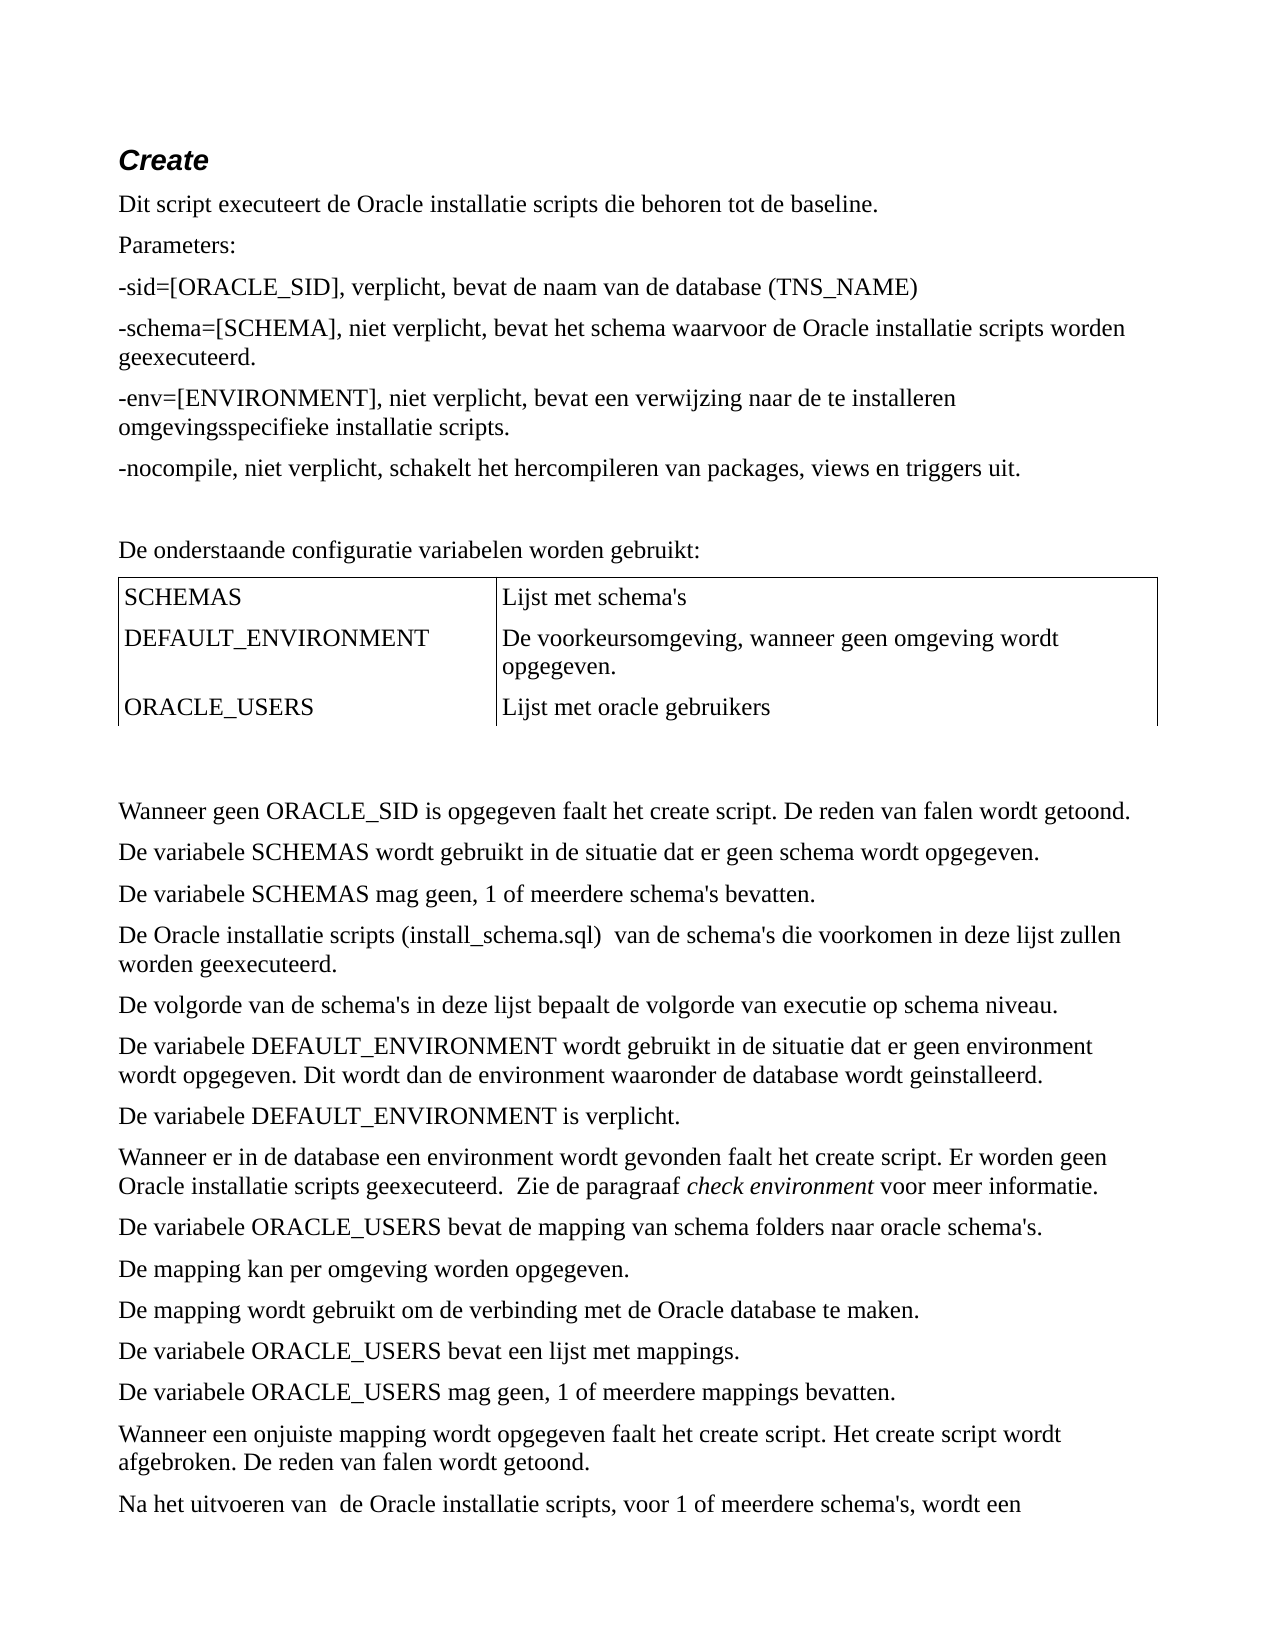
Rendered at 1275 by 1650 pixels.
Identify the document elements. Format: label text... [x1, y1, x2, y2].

text De variabele ORACLE_USERS bevat de mapping van schema folders naar oracle schema's. [118, 1212, 1157, 1241]
text De volgorde van de schema's in deze lijst bepaalt de volgorde van executie op schema niveau. [118, 990, 1157, 1019]
text -nocompile, niet verplicht, schakelt het hercompileren van packages, views en triggers uit. [118, 453, 1157, 482]
subtitle Create [118, 143, 1157, 177]
text -schema=[SCHEMA], niet verplicht, bevat het schema waarvoor de Oracle installatie scripts worden geexecuteerd. [118, 313, 1157, 370]
text De onderstaande configuratie variabelen worden gebruikt: [118, 535, 1157, 564]
text Parameters: [118, 230, 1157, 259]
table_cell ORACLE_USERS [119, 686, 496, 726]
text Dit script executeert de Oracle installatie scripts die behoren tot de baseline. [118, 189, 1157, 218]
text Na het uitvoeren van de Oracle installatie scripts, voor 1 of meerdere schema's, wordt een [118, 1489, 1157, 1517]
table_header Lijst met schema's [497, 578, 1157, 617]
text De variabele DEFAULT_ENVIRONMENT is verplicht. [118, 1101, 1157, 1130]
table_cell De voorkeursomgeving, wanneer geen omgeving wordt opgegeven. [497, 617, 1157, 686]
text -sid=[ORACLE_SID], verplicht, bevat de naam van de database (TNS_NAME) [118, 272, 1157, 300]
text De variabele DEFAULT_ENVIRONMENT wordt gebruikt in de situatie dat er geen environment wordt opgegeven. Dit wordt dan de environment waaronder de database wordt geinstalleerd. [118, 1031, 1157, 1089]
table_cell Lijst met oracle gebruikers [497, 686, 1157, 726]
text De variabele SCHEMAS wordt gebruikt in de situatie dat er geen schema wordt opgegeven. [118, 837, 1157, 866]
text Wanneer een onjuiste mapping wordt opgegeven faalt het create script. Het create script wordt afgebroken. De reden van falen wordt getoond. [118, 1419, 1157, 1476]
text De variabele ORACLE_USERS mag geen, 1 of meerdere mappings bevatten. [118, 1377, 1157, 1406]
text Wanneer geen ORACLE_SID is opgegeven faalt het create script. De reden van falen wordt getoond. [118, 796, 1157, 825]
text -env=[ENVIRONMENT], niet verplicht, bevat een verwijzing naar de te installeren omgevingsspecifieke installatie scripts. [118, 383, 1157, 440]
text De mapping wordt gebruikt om de verbinding met de Oracle database te maken. [118, 1295, 1157, 1324]
text De mapping kan per omgeving worden opgegeven. [118, 1254, 1157, 1282]
text De variabele SCHEMAS mag geen, 1 of meerdere schema's bevatten. [118, 879, 1157, 907]
table_cell DEFAULT_ENVIRONMENT [119, 617, 496, 686]
table_header SCHEMAS [119, 578, 496, 617]
text De Oracle installatie scripts (install_schema.sql) van de schema's die voorkomen in deze lijst zullen worden geexecuteerd. [118, 920, 1157, 977]
text De variabele ORACLE_USERS bevat een lijst met mappings. [118, 1336, 1157, 1365]
text Wanneer er in de database een environment wordt gevonden faalt het create script. Er worden geen Oracle installatie scripts geexecuteerd. Zie de paragraaf check environment voor meer informatie. [118, 1142, 1157, 1200]
